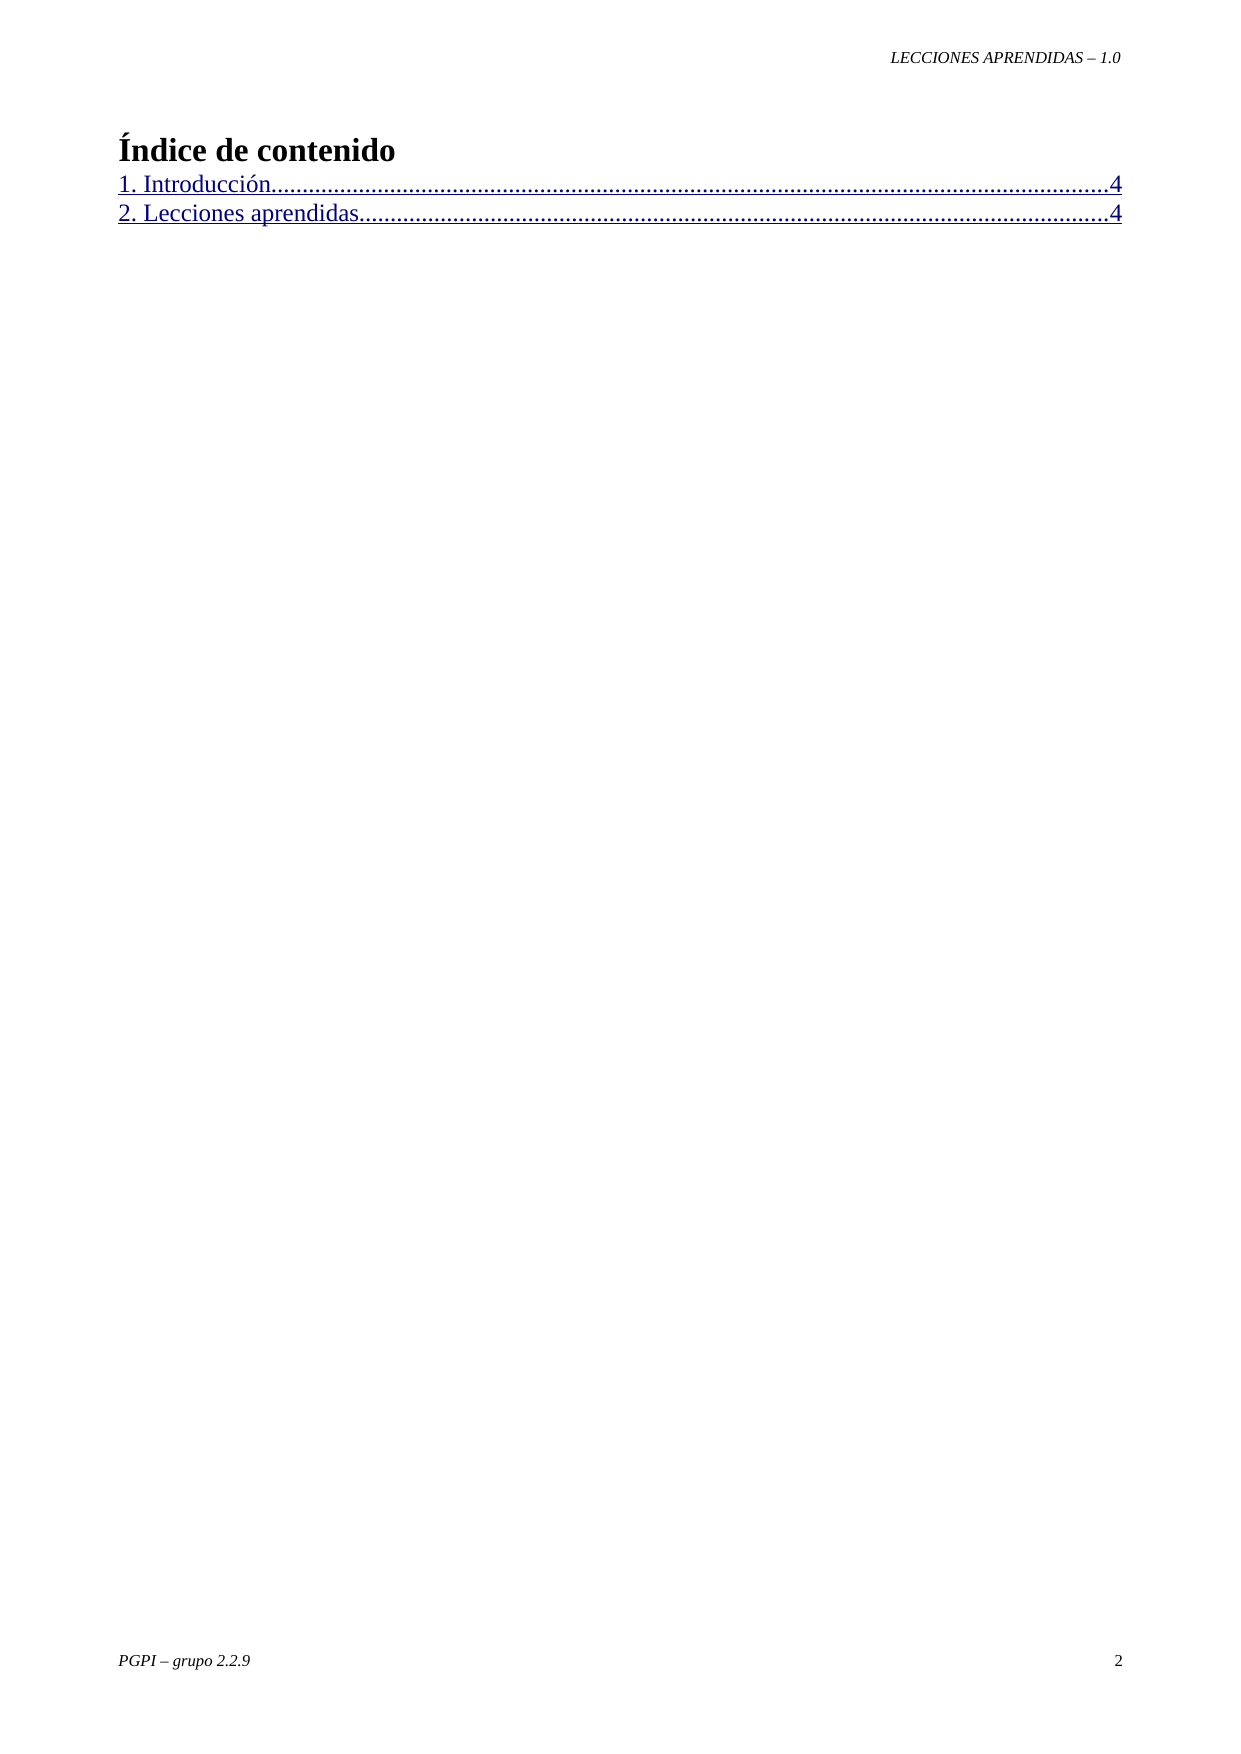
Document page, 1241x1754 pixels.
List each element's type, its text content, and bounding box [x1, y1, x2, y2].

text 1. Introducción 4 [118, 169, 1122, 194]
subtitle Índice de contenido [118, 131, 1122, 169]
text 2. Lecciones aprendidas 4 [118, 198, 1122, 223]
